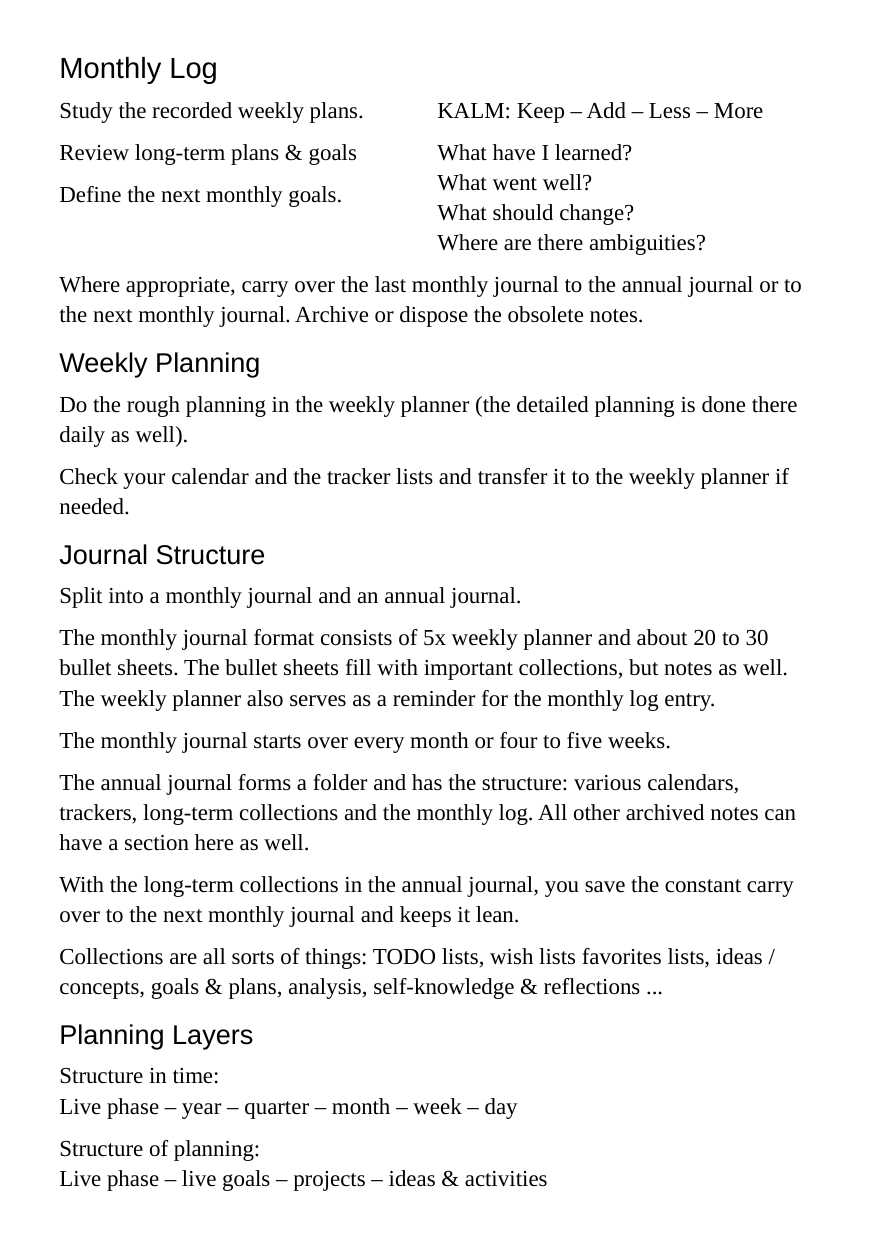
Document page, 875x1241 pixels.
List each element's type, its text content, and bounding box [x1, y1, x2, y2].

text Do the rough planning in the weekly planner (the detailed planning is done there daily as well). [59, 391, 815, 447]
text Collections are all sorts of things: TODO lists, wish lists favorites lists, ideas / concepts, goals & plans, analysis, self-knowledge & reflections ... [59, 943, 815, 1000]
text Review long-term plans & goals [59, 139, 437, 165]
subtitle Planning Layers [59, 1019, 815, 1050]
text The monthly journal format consists of 5x weekly planner and about 20 to 30 bullet sheets. The bullet sheets fill with important collections, but notes as well. The weekly planner also serves as a reminder for the monthly log entry. [59, 624, 815, 711]
text Check your calendar and the tracker lists and transfer it to the weekly planner if needed. [59, 463, 815, 519]
text KALM: Keep – Add – Less – More [437, 97, 815, 123]
text What have I learned? What went well? What should change? Where are there ambiguities? [437, 139, 815, 256]
text Split into a monthly journal and an annual journal. [59, 582, 815, 609]
text Where appropriate, carry over the last monthly journal to the annual journal or to the next monthly journal. Archive or dispose the obsolete notes. [59, 271, 815, 328]
text The monthly journal starts over every month or four to five weeks. [59, 727, 815, 753]
subtitle Monthly Log [59, 51, 815, 84]
subtitle Weekly Planning [59, 347, 815, 378]
text Define the next monthly goals. [59, 181, 437, 207]
text With the long-term collections in the annual journal, you save the constant carry over to the next monthly journal and keeps it lean. [59, 871, 815, 928]
text Structure in time: Live phase – year – quarter – month – week – day [59, 1063, 815, 1119]
text Structure of planning: Live phase – live goals – projects – ideas & activities [59, 1135, 815, 1191]
text Study the recorded weekly plans. [59, 97, 437, 123]
subtitle Journal Structure [59, 539, 815, 570]
text The annual journal forms a folder and has the structure: various calendars, trackers, long-term collections and the monthly log. All other archived notes can have a section here as well. [59, 769, 815, 855]
